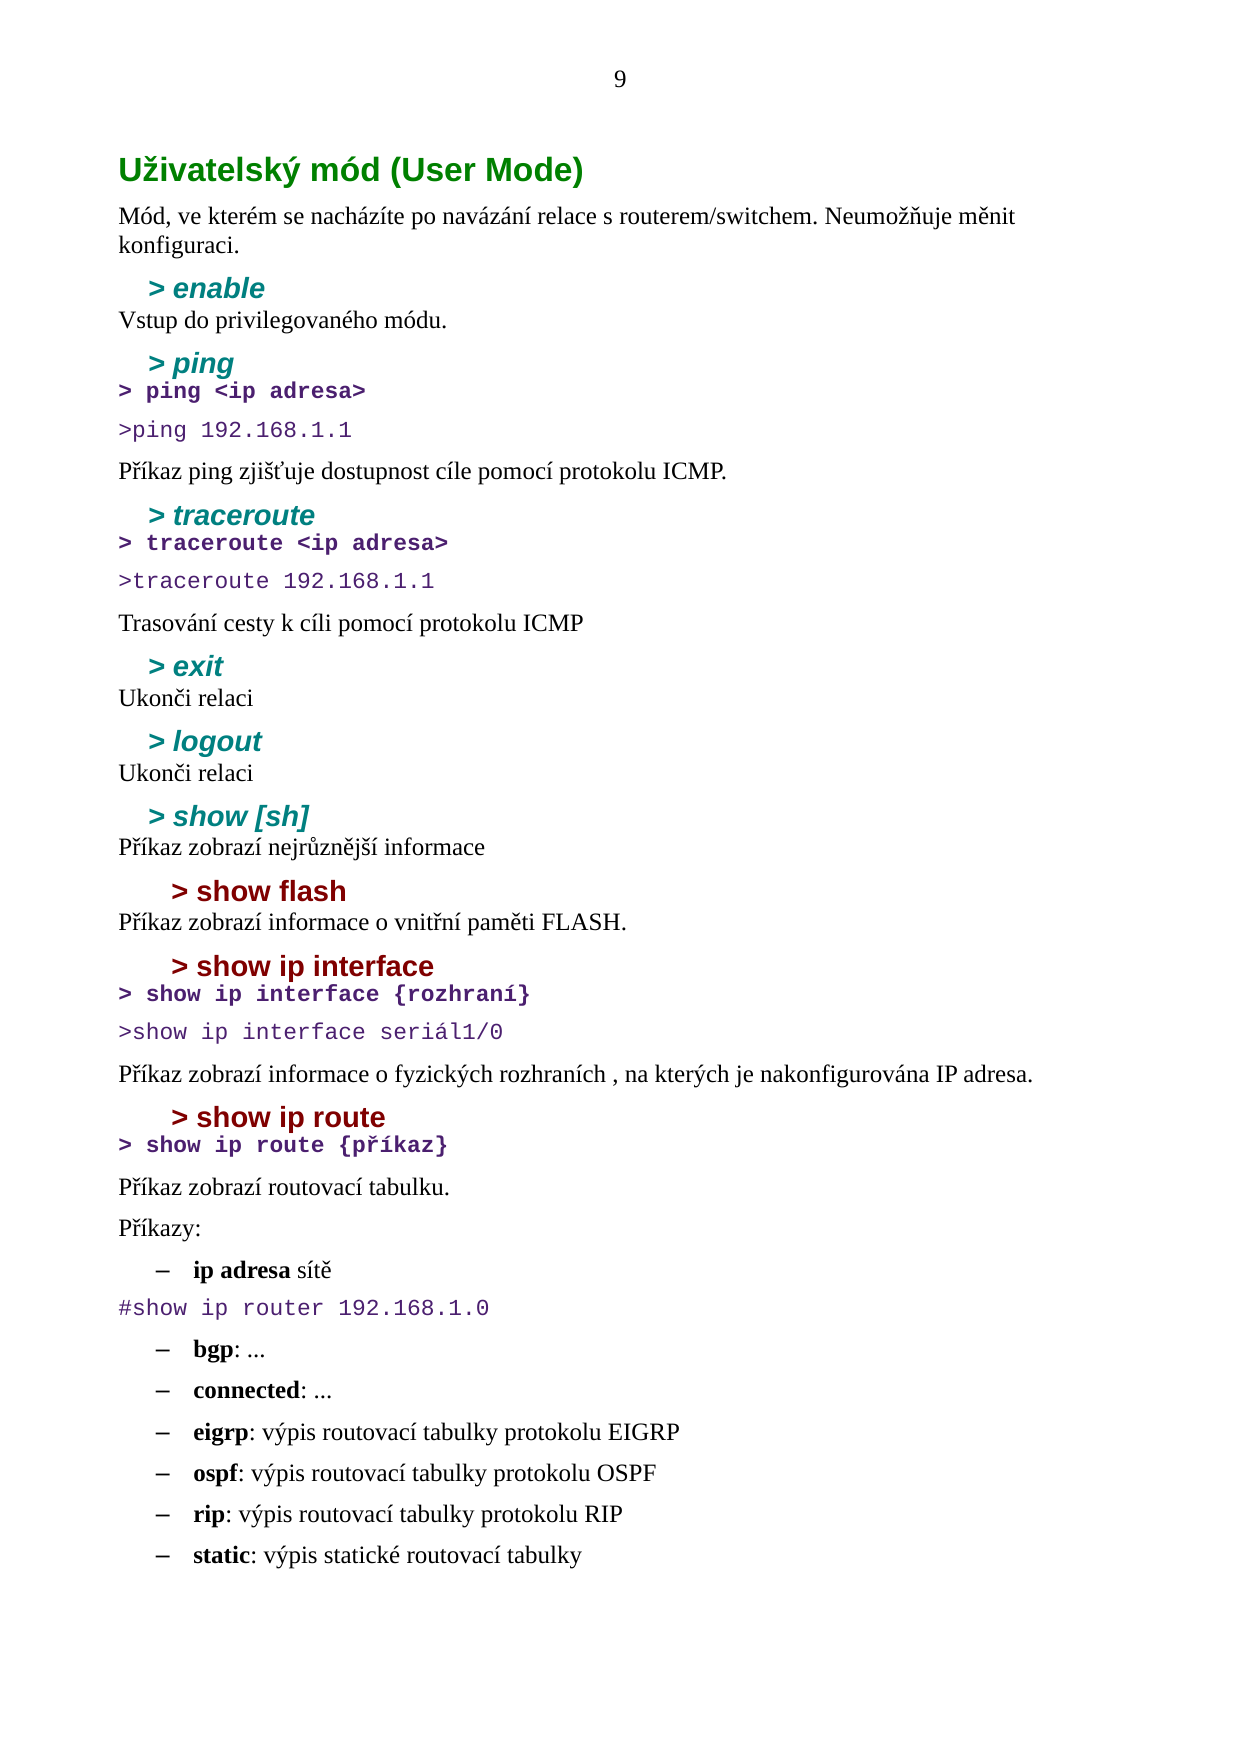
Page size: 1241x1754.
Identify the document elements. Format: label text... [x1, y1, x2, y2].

list ip adresa sítě [156, 1255, 1122, 1283]
list connected: ... [156, 1376, 1122, 1404]
text Příkaz zobrazí informace o fyzických rozhraních , na kterých je nakonfigurována IP adresa. [118, 1059, 1122, 1088]
text >ping 192.168.1.1 [118, 418, 1122, 444]
subtitle > exit [148, 649, 1122, 683]
subtitle > show [sh] [148, 799, 1122, 832]
text Příkaz zobrazí routovací tabulku. [118, 1172, 1122, 1201]
list static: výpis statické routovací tabulky [156, 1541, 1122, 1569]
text Příkaz zobrazí informace o vnitřní paměti FLASH. [118, 907, 1122, 936]
text Příkazy: [118, 1213, 1122, 1242]
text Příkaz zobrazí nejrůznější informace [118, 832, 1122, 861]
list bgp: ... [156, 1334, 1122, 1363]
text > traceroute <ip adresa> [118, 531, 1122, 557]
text #show ip router 192.168.1.0 [118, 1296, 1122, 1322]
subtitle > show ip route [171, 1100, 1122, 1134]
text Vstup do privilegovaného módu. [118, 305, 1122, 333]
text Mód, ve kterém se nacházíte po navázání relace s routerem/switchem. Neumožňuje měnit konfiguraci. [118, 201, 1122, 259]
text Trasování cesty k cíli pomocí protokolu ICMP [118, 608, 1122, 637]
subtitle Uživatelský mód (User Mode) [118, 150, 1122, 189]
text > show ip route {příkaz} [118, 1134, 1122, 1160]
subtitle > show ip interface [171, 948, 1122, 982]
list rip: výpis routovací tabulky protokolu RIP [156, 1499, 1122, 1528]
list ospf: výpis routovací tabulky protokolu OSPF [156, 1458, 1122, 1487]
text >traceroute 192.168.1.1 [118, 570, 1122, 596]
subtitle > show flash [171, 874, 1122, 907]
text Příkaz ping zjišťuje dostupnost cíle pomocí protokolu ICMP. [118, 456, 1122, 485]
subtitle > ping [148, 346, 1122, 379]
text > show ip interface {rozhraní} [118, 982, 1122, 1008]
text Ukonči relaci [118, 758, 1122, 786]
subtitle > enable [148, 271, 1122, 305]
subtitle > logout [148, 724, 1122, 758]
text > ping <ip adresa> [118, 379, 1122, 406]
subtitle > traceroute [148, 498, 1122, 531]
text >show ip interface seriál1/0 [118, 1021, 1122, 1046]
text Ukonči relaci [118, 683, 1122, 712]
list eigrp: výpis routovací tabulky protokolu EIGRP [156, 1417, 1122, 1446]
